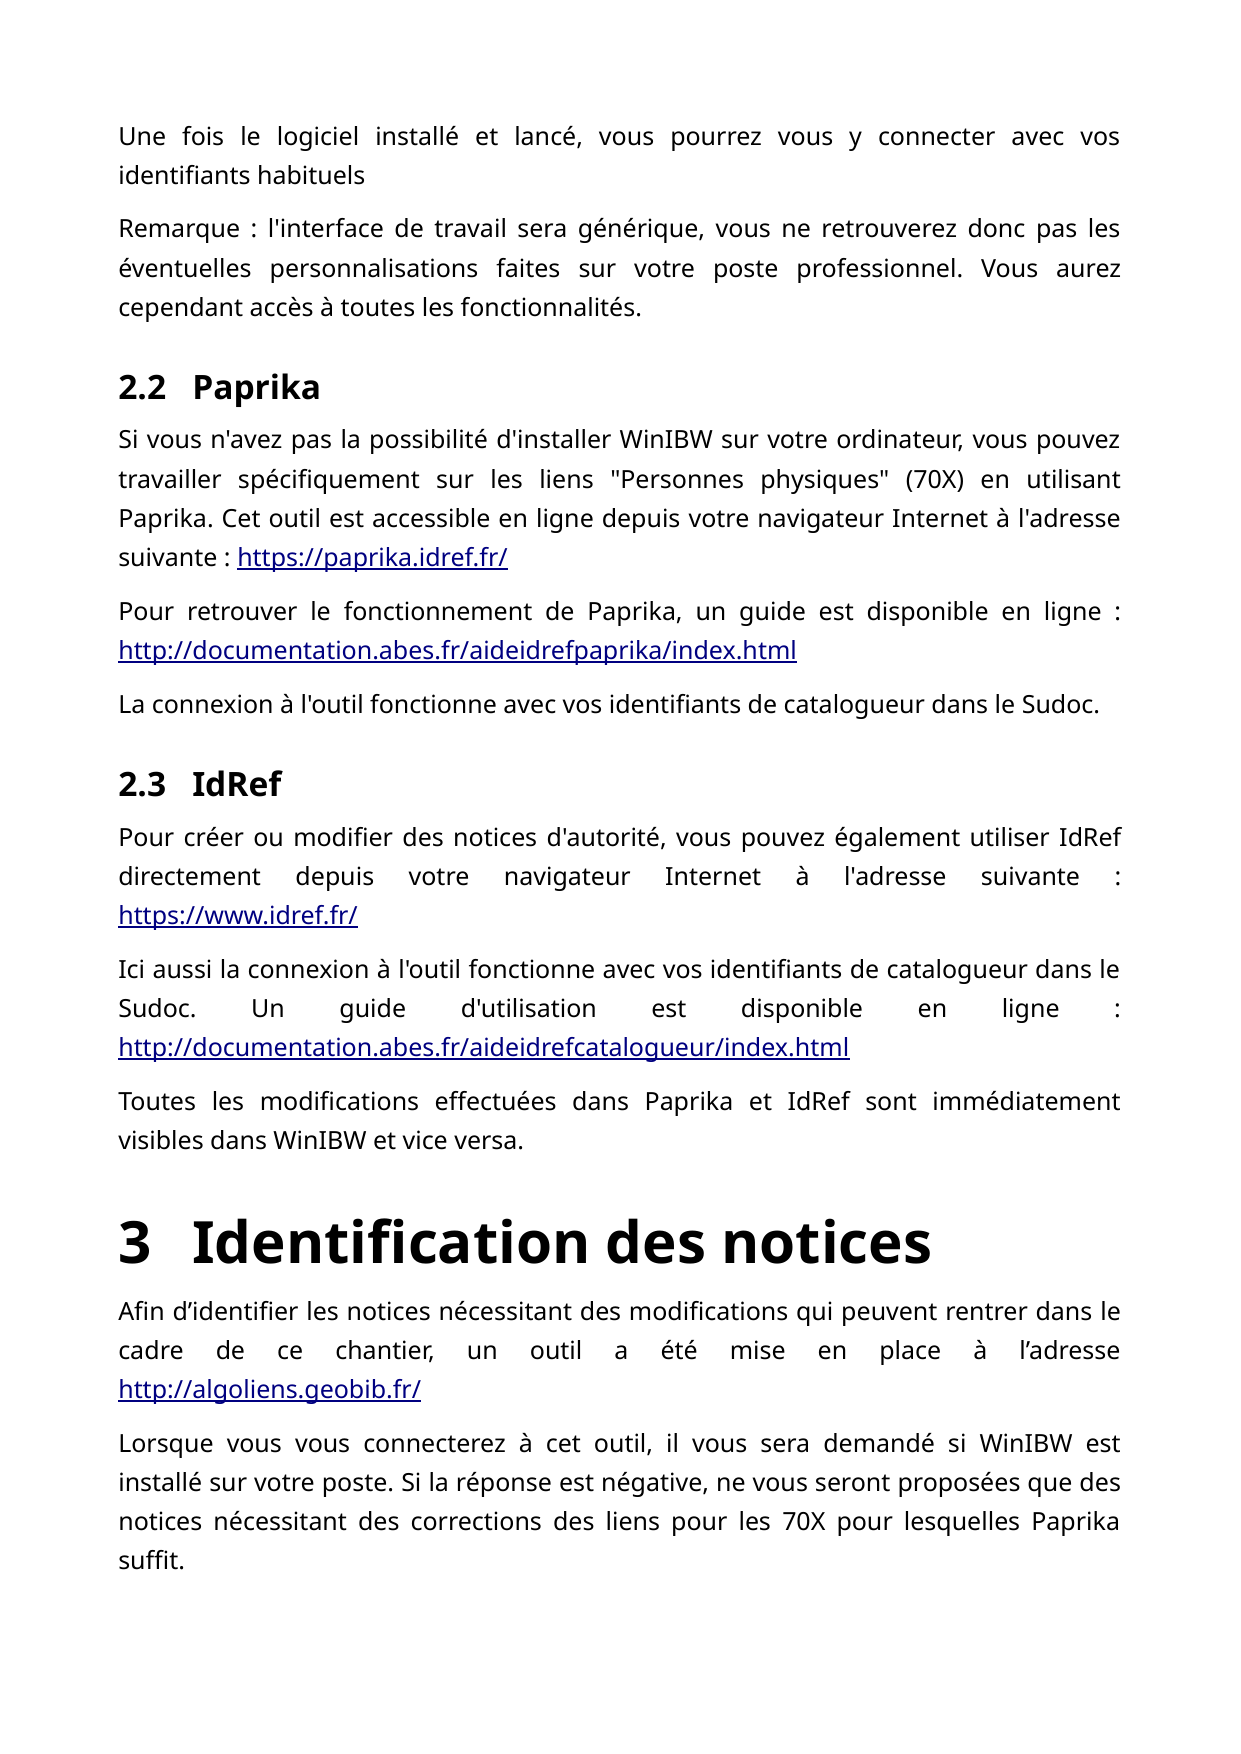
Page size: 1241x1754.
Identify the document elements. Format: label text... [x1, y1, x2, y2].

text Afin d’identifier les notices nécessitant des modifications qui peuvent rentrer dans le cadre de ce chantier, un outil a été mise en place à l’adresse http://algoliens.geobib.fr/ [118, 1293, 1122, 1406]
text Une fois le logiciel installé et lancé, vous pourrez vous y connecter avec vos identifiants habituels [118, 118, 1122, 191]
text Pour créer ou modifier des notices d'autorité, vous pouvez également utiliser IdRef directement depuis votre navigateur Internet à l'adresse suivante : https://www.idref.fr/ [118, 819, 1122, 932]
text Lorsque vous vous connecterez à cet outil, il vous sera demandé si WinIBW est installé sur votre poste. Si la réponse est négative, ne vous seront proposées que des notices nécessitant des corrections des liens pour les 70X pour lesquelles Paprika suffit. [118, 1425, 1122, 1577]
text Ici aussi la connexion à l'outil fonctionne avec vos identifiants de catalogueur dans le Sudoc. Un guide d'utilisation est disponible en ligne : http://documentation.abes.fr/aideidrefcatalogueur/index.html [118, 951, 1122, 1064]
subtitle IdRef [118, 761, 1122, 807]
text Remarque : l'interface de travail sera générique, vous ne retrouverez donc pas les éventuelles personnalisations faites sur votre poste professionnel. Vous aurez cependant accès à toutes les fonctionnalités. [118, 211, 1122, 323]
subtitle Paprika [118, 364, 1122, 410]
text Pour retrouver le fonctionnement de Paprika, un guide est disponible en ligne : http://documentation.abes.fr/aideidrefpaprika/index.html [118, 593, 1122, 667]
text Toutes les modifications effectuées dans Paprika et IdRef sont immédiatement visibles dans WinIBW et vice versa. [118, 1083, 1122, 1157]
text Si vous n'avez pas la possibilité d'installer WinIBW sur votre ordinateur, vous pouvez travailler spécifiquement sur les liens "Personnes physiques" (70X) en utilisant Paprika. Cet outil est accessible en ligne depuis votre navigateur Internet à l'adresse suivante : https://paprika.idref.fr/ [118, 422, 1122, 574]
subtitle Identification des notices [118, 1201, 1122, 1281]
text La connexion à l'outil fonctionne avec vos identifiants de catalogueur dans le Sudoc. [118, 686, 1122, 720]
